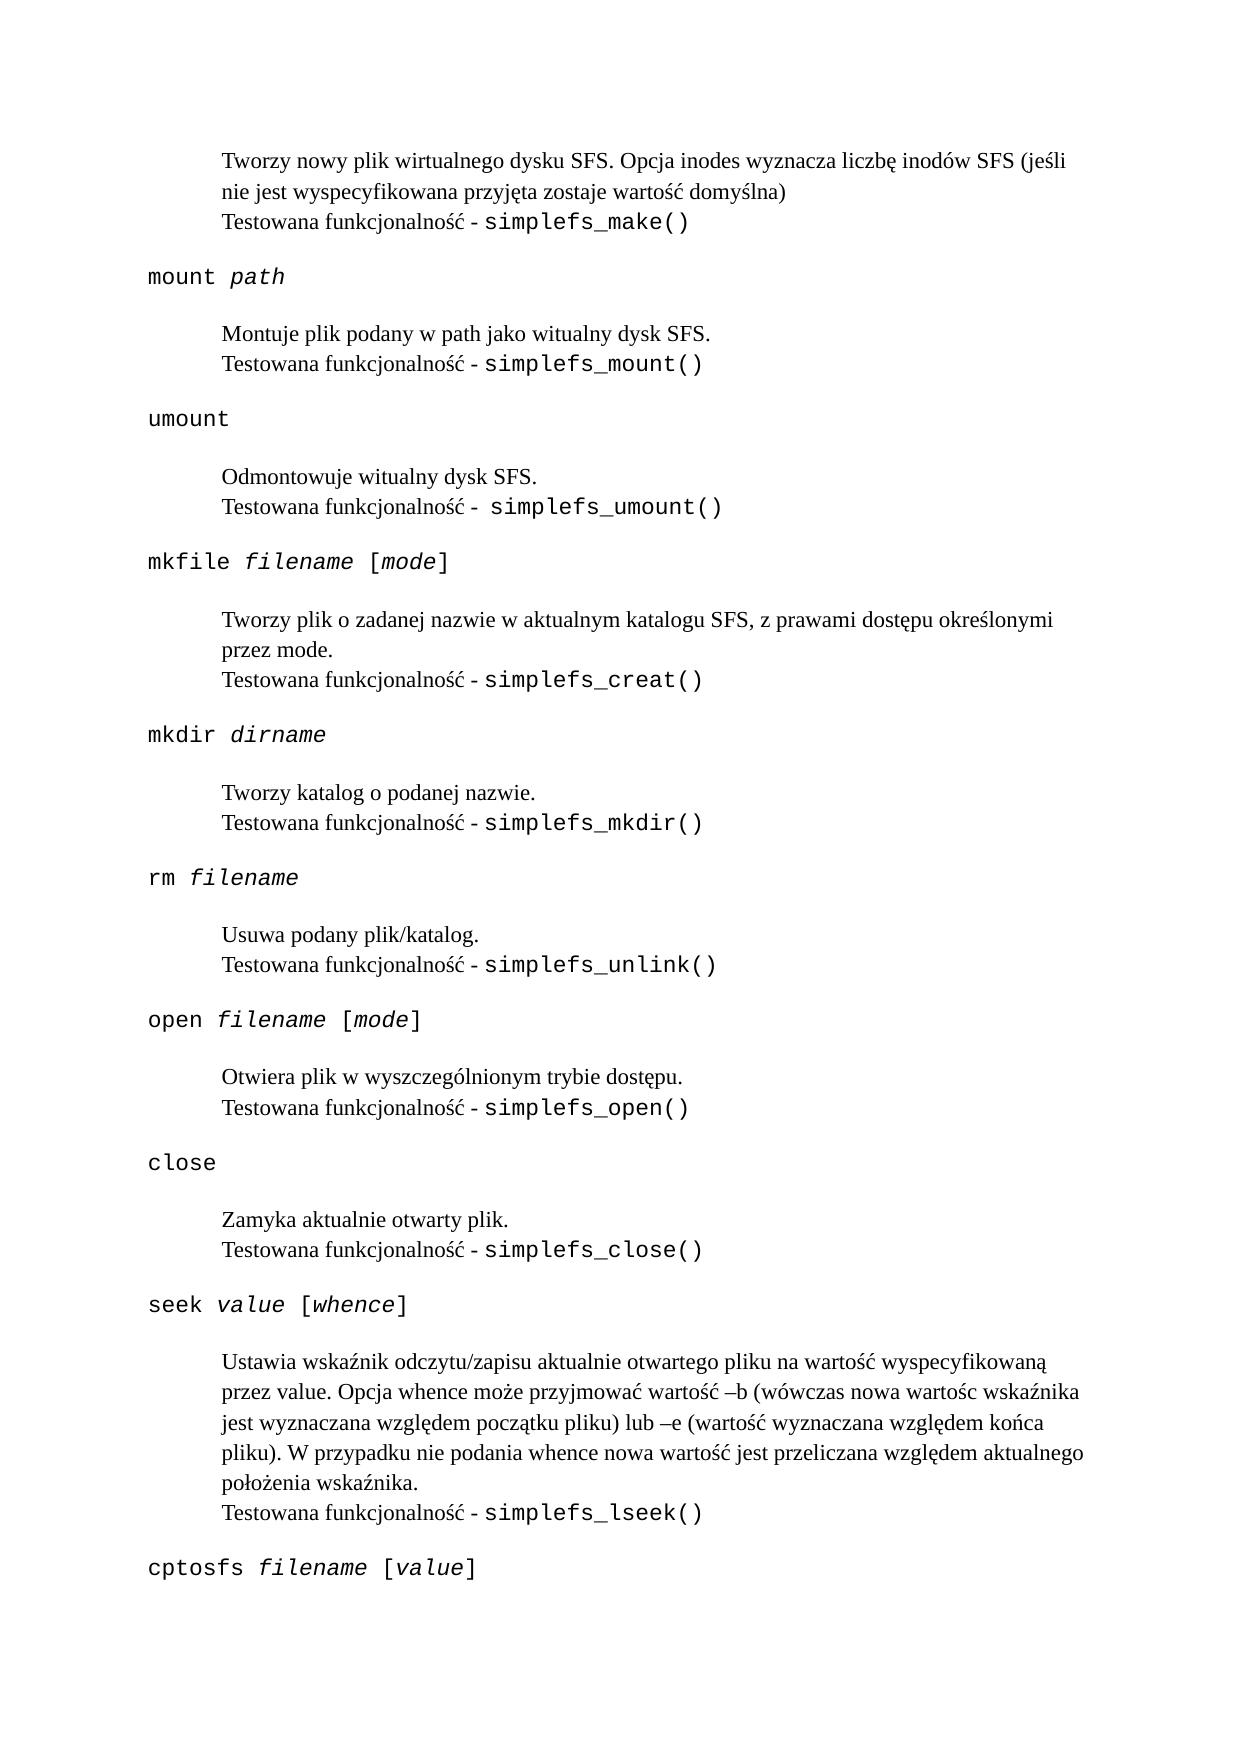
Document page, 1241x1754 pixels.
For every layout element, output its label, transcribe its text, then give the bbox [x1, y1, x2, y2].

text Tworzy plik o zadanej nazwie w aktualnym katalogu SFS, z prawami dostępu określonymi przez mode. [148, 606, 1093, 662]
text rm filename [148, 866, 1093, 892]
text seek value [whence] [148, 1293, 1093, 1319]
text Testowana funkcjonalność - simplefs_lseek() [148, 1499, 1093, 1527]
text Testowana funkcjonalność - simplefs_close() [148, 1236, 1093, 1264]
text Otwiera plik w wyszczególnionym trybie dostępu. [148, 1063, 1093, 1090]
text Testowana funkcjonalność - simplefs_creat() [148, 666, 1093, 694]
text Odmontowuje witualny dysk SFS. [148, 463, 1093, 489]
text Testowana funkcjonalność - simplefs_open() [148, 1093, 1093, 1122]
text mkfile filename [mode] [148, 551, 1093, 576]
text umount [148, 408, 1093, 434]
text Zamyka aktualnie otwarty plik. [148, 1206, 1093, 1232]
text Testowana funkcjonalność - simplefs_mkdir() [148, 809, 1093, 837]
text Ustawia wskaźnik odczytu/zapisu aktualnie otwartego pliku na wartość wyspecyfikowaną przez value. Opcja whence może przyjmować wartość –b (wówczas nowa wartośc wskaźnika jest wyznaczana względem początku pliku) lub –e (wartość wyznaczana względem końca pliku). W przypadku nie podania whence nowa wartość jest przeliczana względem aktualnego położenia wskaźnika. [148, 1348, 1093, 1495]
text Testowana funkcjonalność - simplefs_unlink() [148, 951, 1093, 979]
text Usuwa podany plik/katalog. [148, 921, 1093, 947]
text Tworzy nowy plik wirtualnego dysku SFS. Opcja inodes wyznacza liczbę inodów SFS (jeśli nie jest wyspecyfikowana przyjęta zostaje wartość domyślna) [148, 148, 1093, 204]
text Montuje plik podany w path jako witualny dysk SFS. [148, 320, 1093, 347]
text Testowana funkcjonalność - simplefs_mount() [148, 350, 1093, 379]
text Testowana funkcjonalność - simplefs_umount() [148, 493, 1093, 521]
text mkdir dirname [148, 723, 1093, 749]
text close [148, 1151, 1093, 1177]
text mount path [148, 265, 1093, 291]
text cptosfs filename [value] [148, 1557, 1093, 1582]
text Tworzy katalog o podanej nazwie. [148, 778, 1093, 805]
text open filename [mode] [148, 1008, 1093, 1034]
text Testowana funkcjonalność - simplefs_make() [148, 208, 1093, 236]
